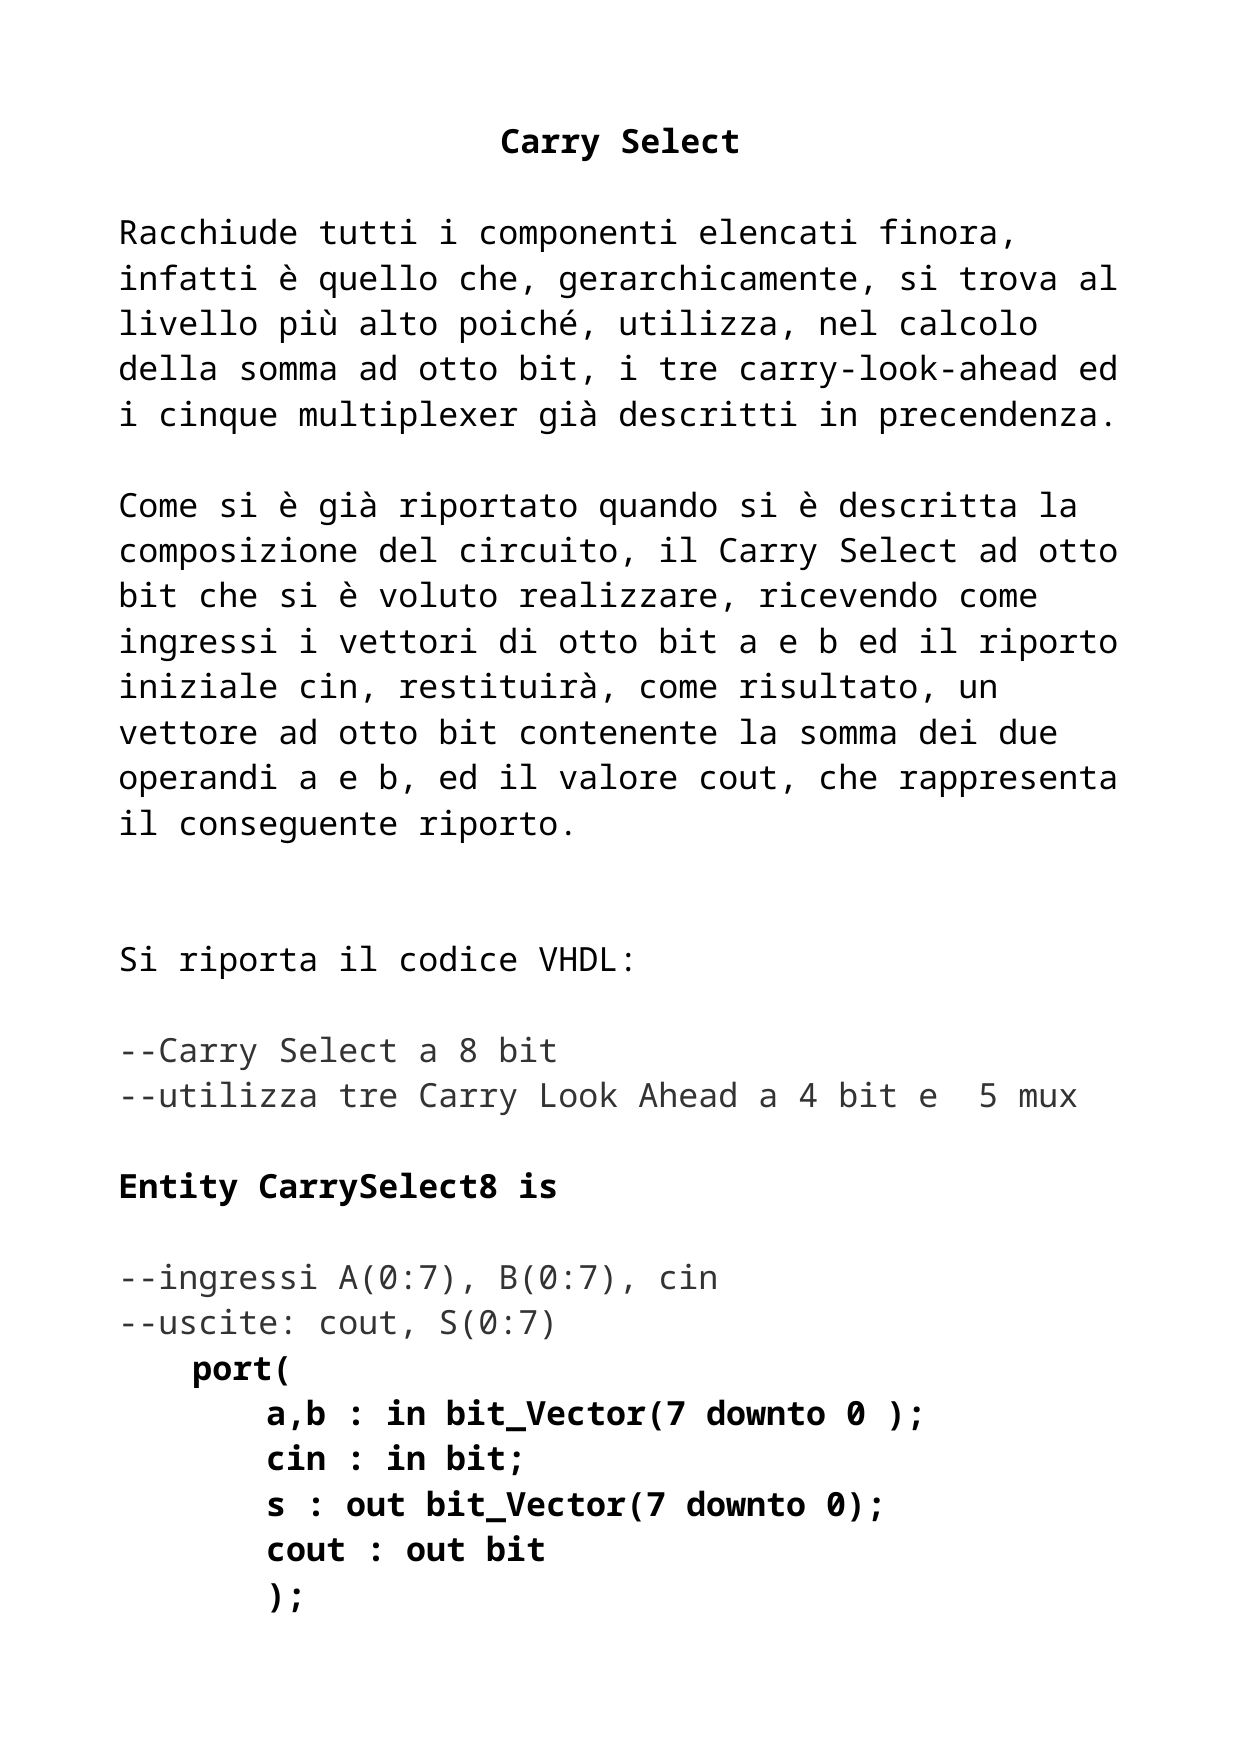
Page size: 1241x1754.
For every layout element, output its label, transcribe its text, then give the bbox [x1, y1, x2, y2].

text a,b : in bit_Vector(7 downto 0 ); [118, 1390, 1122, 1435]
text --uscite: cout, S(0:7) [118, 1299, 1122, 1344]
text Come si è già riportato quando si è descritta la composizione del circuito, il Carry Select ad otto bit che si è voluto realizzare, ricevendo come ingressi i vettori di otto bit a e b ed il riporto iniziale cin, restituirà, come risultato, un vettore ad otto bit contenente la somma dei due operandi a e b, ed il valore cout, che rappresenta il conseguente riporto. [118, 481, 1122, 845]
text cin : in bit; [118, 1435, 1122, 1481]
text s : out bit_Vector(7 downto 0); [118, 1481, 1122, 1526]
text cout : out bit [118, 1526, 1122, 1571]
text Carry Select [118, 118, 1122, 163]
text --Carry Select a 8 bit [118, 1026, 1122, 1072]
text port( [118, 1344, 1122, 1390]
text Entity CarrySelect8 is [118, 1163, 1122, 1208]
text Racchiude tutti i componenti elencati finora, infatti è quello che, gerarchicamente, si trova al livello più alto poiché, utilizza, nel calcolo della somma ad otto bit, i tre carry-look-ahead ed i cinque multiplexer già descritti in precendenza. [118, 209, 1122, 436]
text --utilizza tre Carry Look Ahead a 4 bit e 5 mux [118, 1072, 1122, 1117]
text ); [118, 1571, 1122, 1617]
text --ingressi A(0:7), B(0:7), cin [118, 1253, 1122, 1299]
text Si riporta il codice VHDL: [118, 936, 1122, 981]
